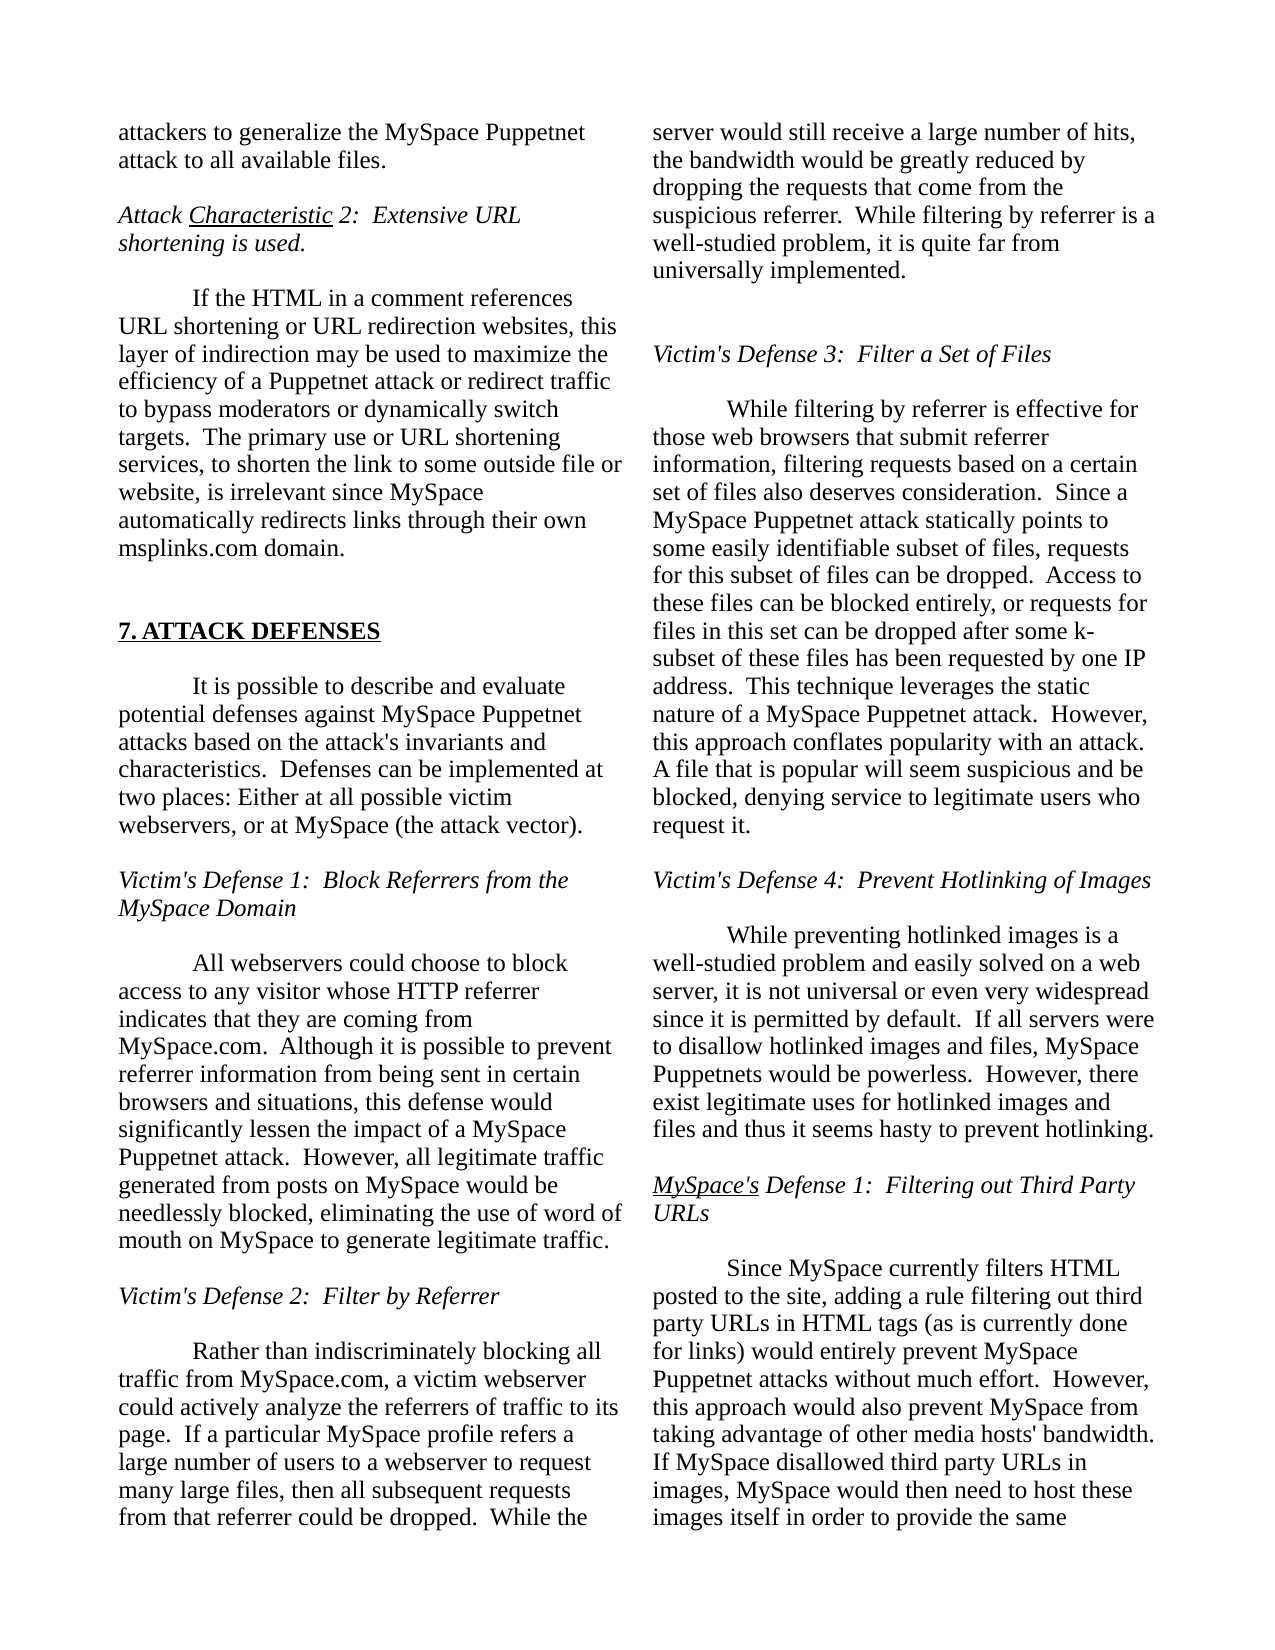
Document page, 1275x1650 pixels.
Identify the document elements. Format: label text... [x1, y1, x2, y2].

text Victim's Defense 1: Block Referrers from the MySpace Domain [118, 866, 622, 922]
text 7. ATTACK DEFENSES [118, 617, 622, 644]
text Rather than indiscriminately blocking all traffic from MySpace.com, a victim webserver could actively analyze the referrers of traffic to its page. If a particular MySpace profile refers a large number of users to a webserver to request many large files, then all subsequent requests from that referrer could be dropped. While the [118, 1337, 622, 1531]
text If the HTML in a comment references URL shortening or URL redirection websites, this layer of indirection may be used to maximize the efficiency of a Puppetnet attack or redirect traffic to bypass moderators or dynamically switch targets. The primary use or URL shortening services, to shorten the link to some outside file or website, is irrelevant since MySpace automatically redirects links through their own msplinks.com domain. [118, 284, 622, 561]
text Victim's Defense 3: Filter a Set of Files [652, 340, 1157, 367]
text MySpace's Defense 1: Filtering out Third Party URLs [652, 1171, 1157, 1226]
text While preventing hotlinked images is a well-studied problem and easily solved on a web server, it is not universal or even very widespread since it is permitted by default. If all servers were to disallow hotlinked images and files, MySpace Puppetnets would be powerless. However, there exist legitimate uses for hotlinked images and files and thus it seems hasty to prevent hotlinking. [652, 922, 1157, 1143]
text Victim's Defense 2: Filter by Referrer [118, 1282, 622, 1309]
text server would still receive a large number of hits, the bandwidth would be greatly reduced by dropping the requests that come from the suspicious referrer. While filtering by referrer is a well-studied problem, it is quite far from universally implemented. [652, 118, 1157, 284]
text attackers to generalize the MySpace Puppetnet attack to all available files. [118, 118, 622, 173]
text All webservers could choose to block access to any visitor whose HTTP referrer indicates that they are coming from MySpace.com. Although it is possible to prevent referrer information from being sent in certain browsers and situations, this defense would significantly lessen the impact of a MySpace Puppetnet attack. However, all legitimate traffic generated from posts on MySpace would be needlessly blocked, eliminating the use of word of mouth on MySpace to generate legitimate traffic. [118, 949, 622, 1254]
text It is possible to describe and evaluate potential defenses against MySpace Puppetnet attacks based on the attack's invariants and characteristics. Defenses can be implemented at two places: Either at all possible victim webservers, or at MySpace (the attack vector). [118, 672, 622, 838]
text While filtering by referrer is effective for those web browsers that submit referrer information, filtering requests based on a certain set of files also deserves consideration. Since a MySpace Puppetnet attack statically points to some easily identifiable subset of files, requests for this subset of files can be dropped. Access to these files can be blocked entirely, or requests for files in this set can be dropped after some k-subset of these files has been requested by one IP address. This technique leverages the static nature of a MySpace Puppetnet attack. However, this approach conflates popularity with an attack. A file that is popular will seem suspicious and be blocked, denying service to legitimate users who request it. [652, 395, 1157, 838]
text Since MySpace currently filters HTML posted to the site, adding a rule filtering out third party URLs in HTML tags (as is currently done for links) would entirely prevent MySpace Puppetnet attacks without much effort. However, this approach would also prevent MySpace from taking advantage of other media hosts' bandwidth. If MySpace disallowed third party URLs in images, MySpace would then need to host these images itself in order to provide the same [652, 1254, 1157, 1531]
text Attack Characteristic 2: Extensive URL shortening is used. [118, 201, 622, 257]
text Victim's Defense 4: Prevent Hotlinking of Images [652, 866, 1157, 894]
